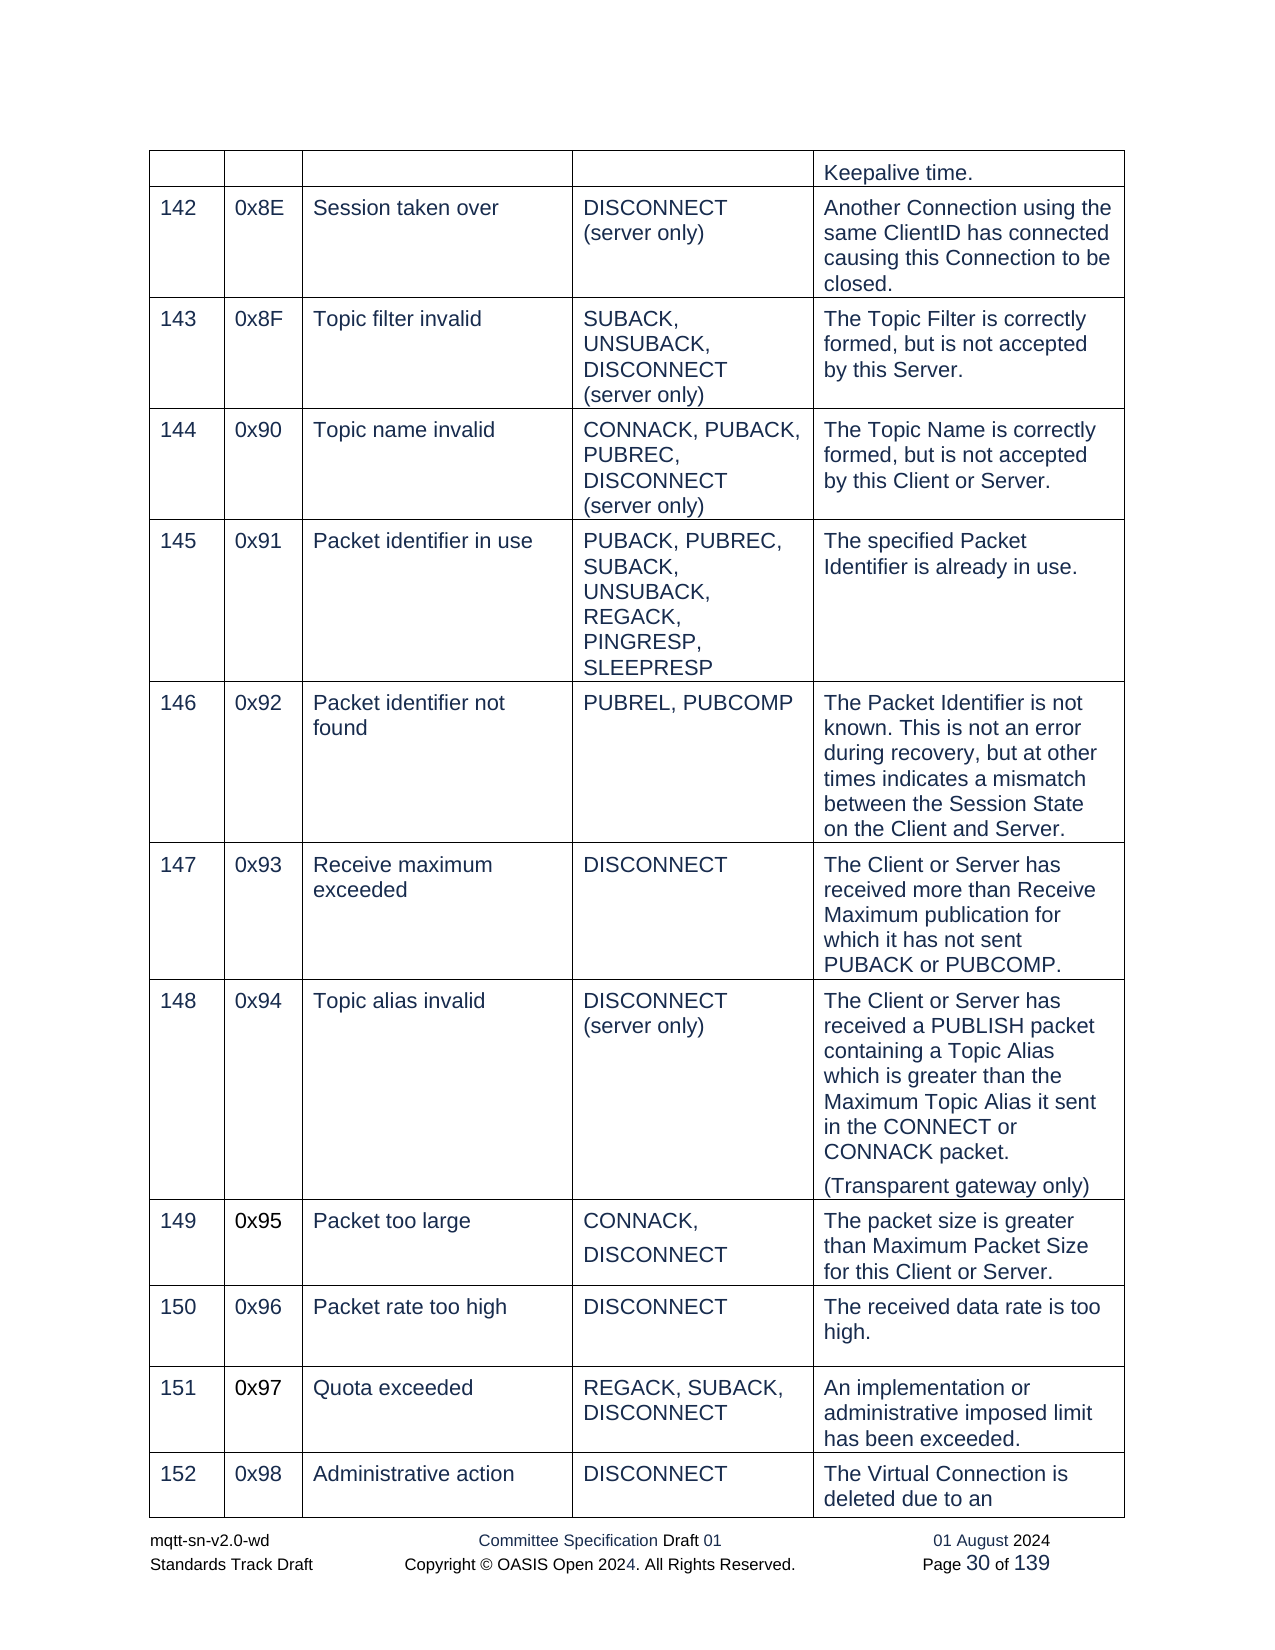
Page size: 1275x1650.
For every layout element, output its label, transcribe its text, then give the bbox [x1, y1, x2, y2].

table_cell 0x95 [225, 1200, 302, 1285]
table_cell CONNACK, DISCONNECT [573, 1200, 813, 1285]
table_cell 144 [150, 409, 224, 519]
table_cell Administrative action [303, 1453, 572, 1517]
table_cell The Client or Server has received a PUBLISH packet containing a Topic Alias which is greater than the Maximum Topic Alias it sent in the CONNECT or CONNACK packet. (Transparent gateway only) [814, 980, 1124, 1199]
table_cell 0x8E [225, 187, 302, 297]
table_cell 0x93 [225, 843, 302, 978]
table_cell DISCONNECT (server only) [573, 980, 813, 1199]
table_cell Packet too large [303, 1200, 572, 1285]
table_cell Packet rate too high [303, 1286, 572, 1366]
table_cell 0x98 [225, 1453, 302, 1517]
table_cell 0x92 [225, 682, 302, 842]
table_cell The packet size is greater than Maximum Packet Size for this Client or Server. [814, 1200, 1124, 1285]
table_cell 0x96 [225, 1286, 302, 1366]
table_cell 0x8F [225, 298, 302, 408]
table_cell Topic name invalid [303, 409, 572, 519]
table_cell [573, 151, 813, 186]
table_cell Topic filter invalid [303, 298, 572, 408]
table_cell 149 [150, 1200, 224, 1285]
table_cell 142 [150, 187, 224, 297]
table_cell DISCONNECT [573, 1453, 813, 1517]
table_cell The Topic Filter is correctly formed, but is not accepted by this Server. [814, 298, 1124, 408]
table_cell DISCONNECT [573, 843, 813, 978]
table_cell 0x97 [225, 1367, 302, 1452]
table_cell SUBACK, UNSUBACK, DISCONNECT (server only) [573, 298, 813, 408]
table_cell Keepalive time. [814, 151, 1124, 186]
table_cell DISCONNECT [573, 1286, 813, 1366]
table_cell 0x91 [225, 520, 302, 681]
table_cell 145 [150, 520, 224, 681]
table_cell Another Connection using the same ClientID has connected causing this Connection to be closed. [814, 187, 1124, 297]
table_cell The specified Packet Identifier is already in use. [814, 520, 1124, 681]
table_cell Packet identifier in use [303, 520, 572, 681]
table_cell The Virtual Connection is deleted due to an [814, 1453, 1124, 1517]
table_cell PUBREL, PUBCOMP [573, 682, 813, 842]
table_cell [150, 151, 224, 186]
table_cell [225, 151, 302, 186]
table_cell DISCONNECT (server only) [573, 187, 813, 297]
table_cell The received data rate is too high. [814, 1286, 1124, 1366]
table_cell An implementation or administrative imposed limit has been exceeded. [814, 1367, 1124, 1452]
table_cell 0x94 [225, 980, 302, 1199]
table_cell Topic alias invalid [303, 980, 572, 1199]
table_cell 146 [150, 682, 224, 842]
table_cell 152 [150, 1453, 224, 1517]
table_cell 151 [150, 1367, 224, 1452]
table_cell Packet identifier not found [303, 682, 572, 842]
table_cell The Client or Server has received more than Receive Maximum publication for which it has not sent PUBACK or PUBCOMP. [814, 843, 1124, 978]
table_cell Session taken over [303, 187, 572, 297]
table_cell The Packet Identifier is not known. This is not an error during recovery, but at other times indicates a mismatch between the Session State on the Client and Server. [814, 682, 1124, 842]
table_cell 150 [150, 1286, 224, 1366]
table_cell 143 [150, 298, 224, 408]
table_cell REGACK, SUBACK, DISCONNECT [573, 1367, 813, 1452]
table_cell [303, 151, 572, 186]
table_cell CONNACK, PUBACK, PUBREC, DISCONNECT (server only) [573, 409, 813, 519]
table_cell 148 [150, 980, 224, 1199]
table_cell 0x90 [225, 409, 302, 519]
table_cell The Topic Name is correctly formed, but is not accepted by this Client or Server. [814, 409, 1124, 519]
table_cell PUBACK, PUBREC, SUBACK, UNSUBACK, REGACK, PINGRESP, SLEEPRESP [573, 520, 813, 681]
table_cell 147 [150, 843, 224, 978]
table_cell Quota exceeded [303, 1367, 572, 1452]
table_cell Receive maximum exceeded [303, 843, 572, 978]
